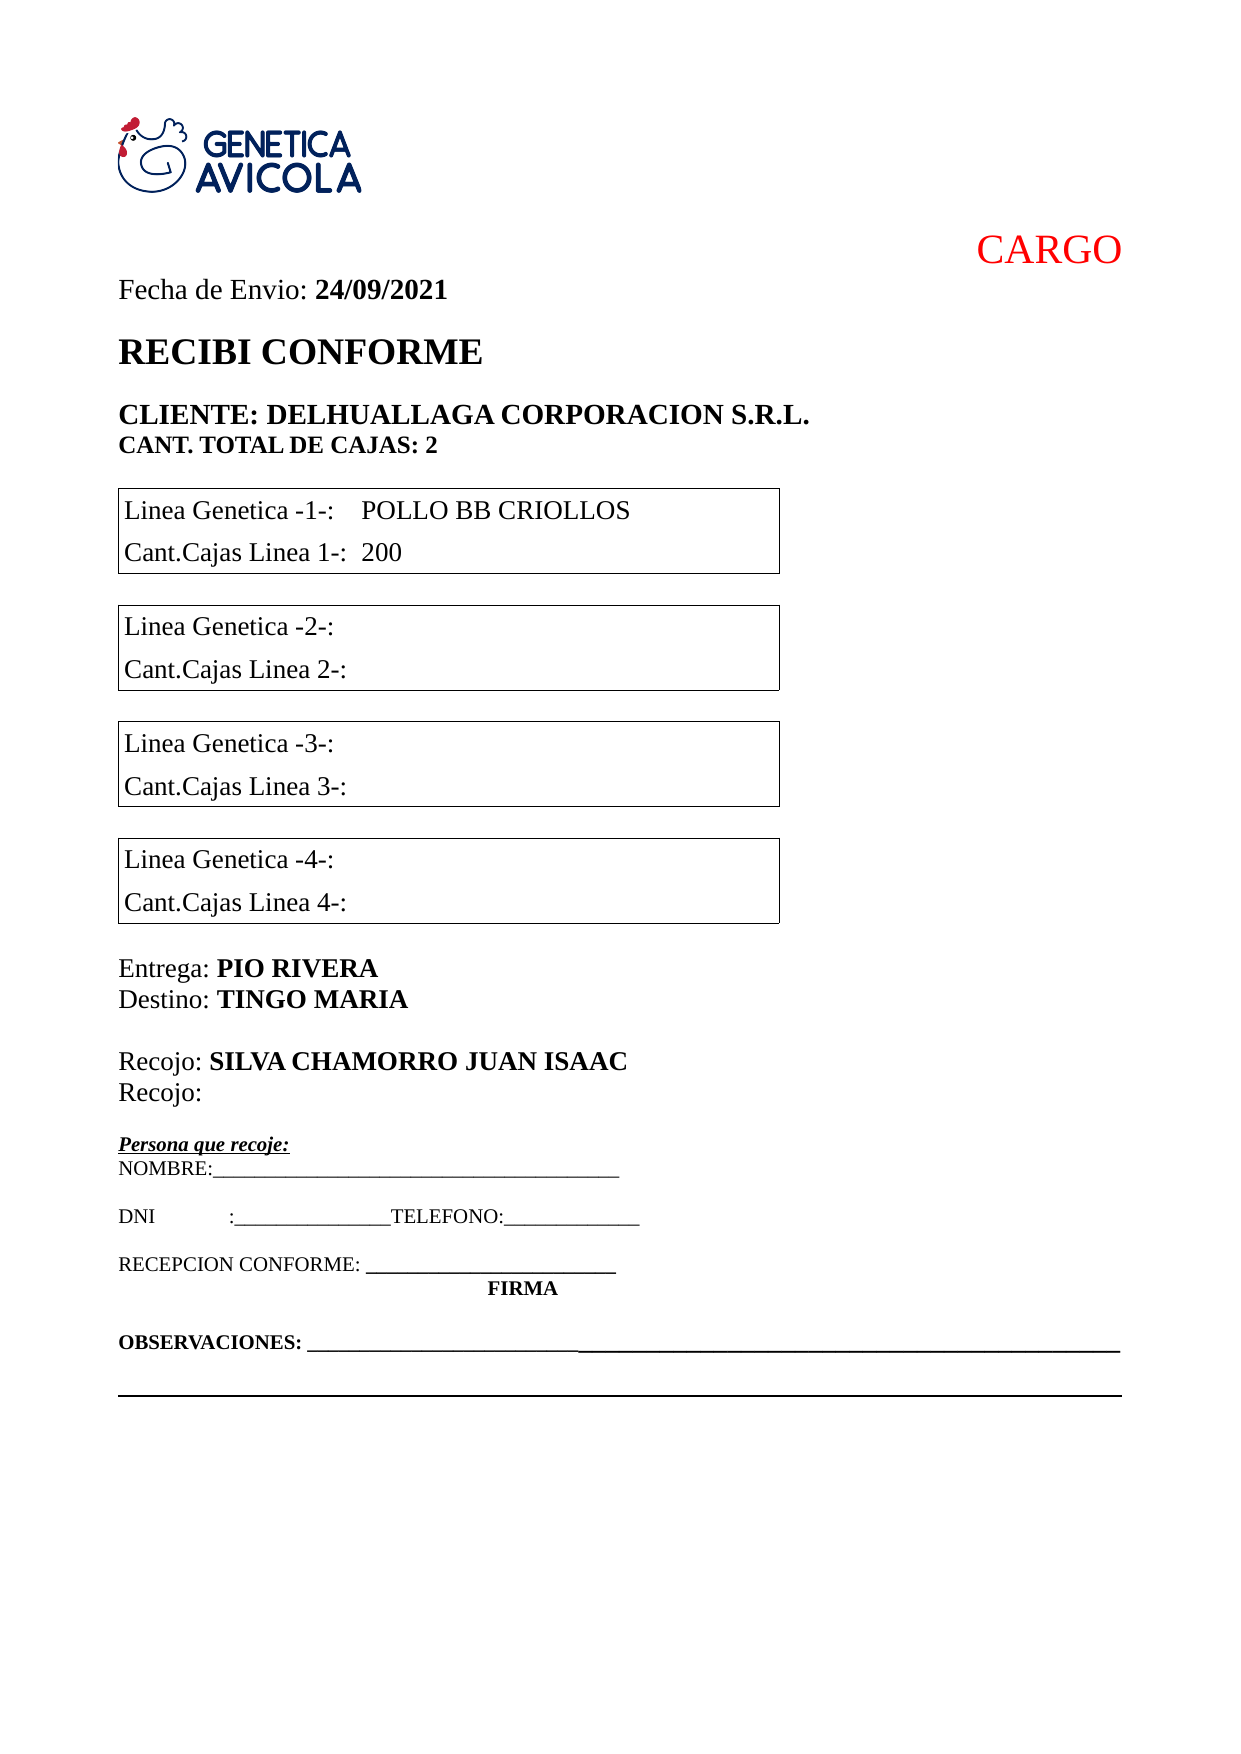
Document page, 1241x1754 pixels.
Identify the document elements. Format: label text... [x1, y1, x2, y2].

table_cell [356, 880, 779, 923]
text DNI :_______________TELEFONO:_____________ [118, 1204, 1122, 1228]
table_cell [356, 574, 779, 604]
table_cell [356, 839, 779, 880]
table_cell Cant.Cajas Linea 1-: [119, 531, 356, 573]
text Destino: TINGO MARIA [118, 983, 1122, 1014]
table_cell Linea Genetica -4-: [119, 839, 356, 880]
table_cell [356, 722, 779, 764]
table_cell [356, 691, 779, 721]
table_cell [118, 574, 356, 604]
table_cell [356, 647, 779, 690]
table_cell Linea Genetica -3-: [119, 722, 356, 764]
table_cell [356, 764, 779, 806]
text Recojo: SILVA CHAMORRO JUAN ISAAC [118, 1045, 1122, 1076]
table_cell [356, 807, 779, 838]
text OBSERVACIONES: __________________________________________________________________ [118, 1324, 1122, 1355]
table_header Linea Genetica -1-: [119, 489, 356, 531]
text Fecha de Envio: 24/09/2021 [118, 272, 1122, 306]
table_cell Linea Genetica -2-: [119, 606, 356, 647]
text CLIENTE: DELHUALLAGA CORPORACION S.R.L. [118, 397, 1122, 431]
text CARGO [118, 224, 1122, 272]
table_header POLLO BB CRIOLLOS [356, 489, 779, 531]
table_cell Cant.Cajas Linea 2-: [119, 647, 356, 690]
table_cell [118, 691, 356, 721]
text CANT. TOTAL DE CAJAS: 2 [118, 431, 1122, 459]
text RECIBI CONFORME [118, 330, 1122, 373]
text FIRMA [118, 1276, 1122, 1300]
text NOMBRE:_______________________________________ [118, 1156, 1122, 1180]
text RECEPCION CONFORME: ________________________ [118, 1252, 1122, 1276]
text Entrega: PIO RIVERA [118, 952, 1122, 983]
text Persona que recoje: [118, 1132, 1122, 1156]
picture [117, 117, 362, 193]
table_cell [118, 807, 356, 838]
table_cell Cant.Cajas Linea 3-: [119, 764, 356, 806]
table_cell 200 [356, 531, 779, 573]
table_cell [356, 606, 779, 647]
text Recojo: [118, 1076, 1122, 1108]
table_cell Cant.Cajas Linea 4-: [119, 880, 356, 923]
